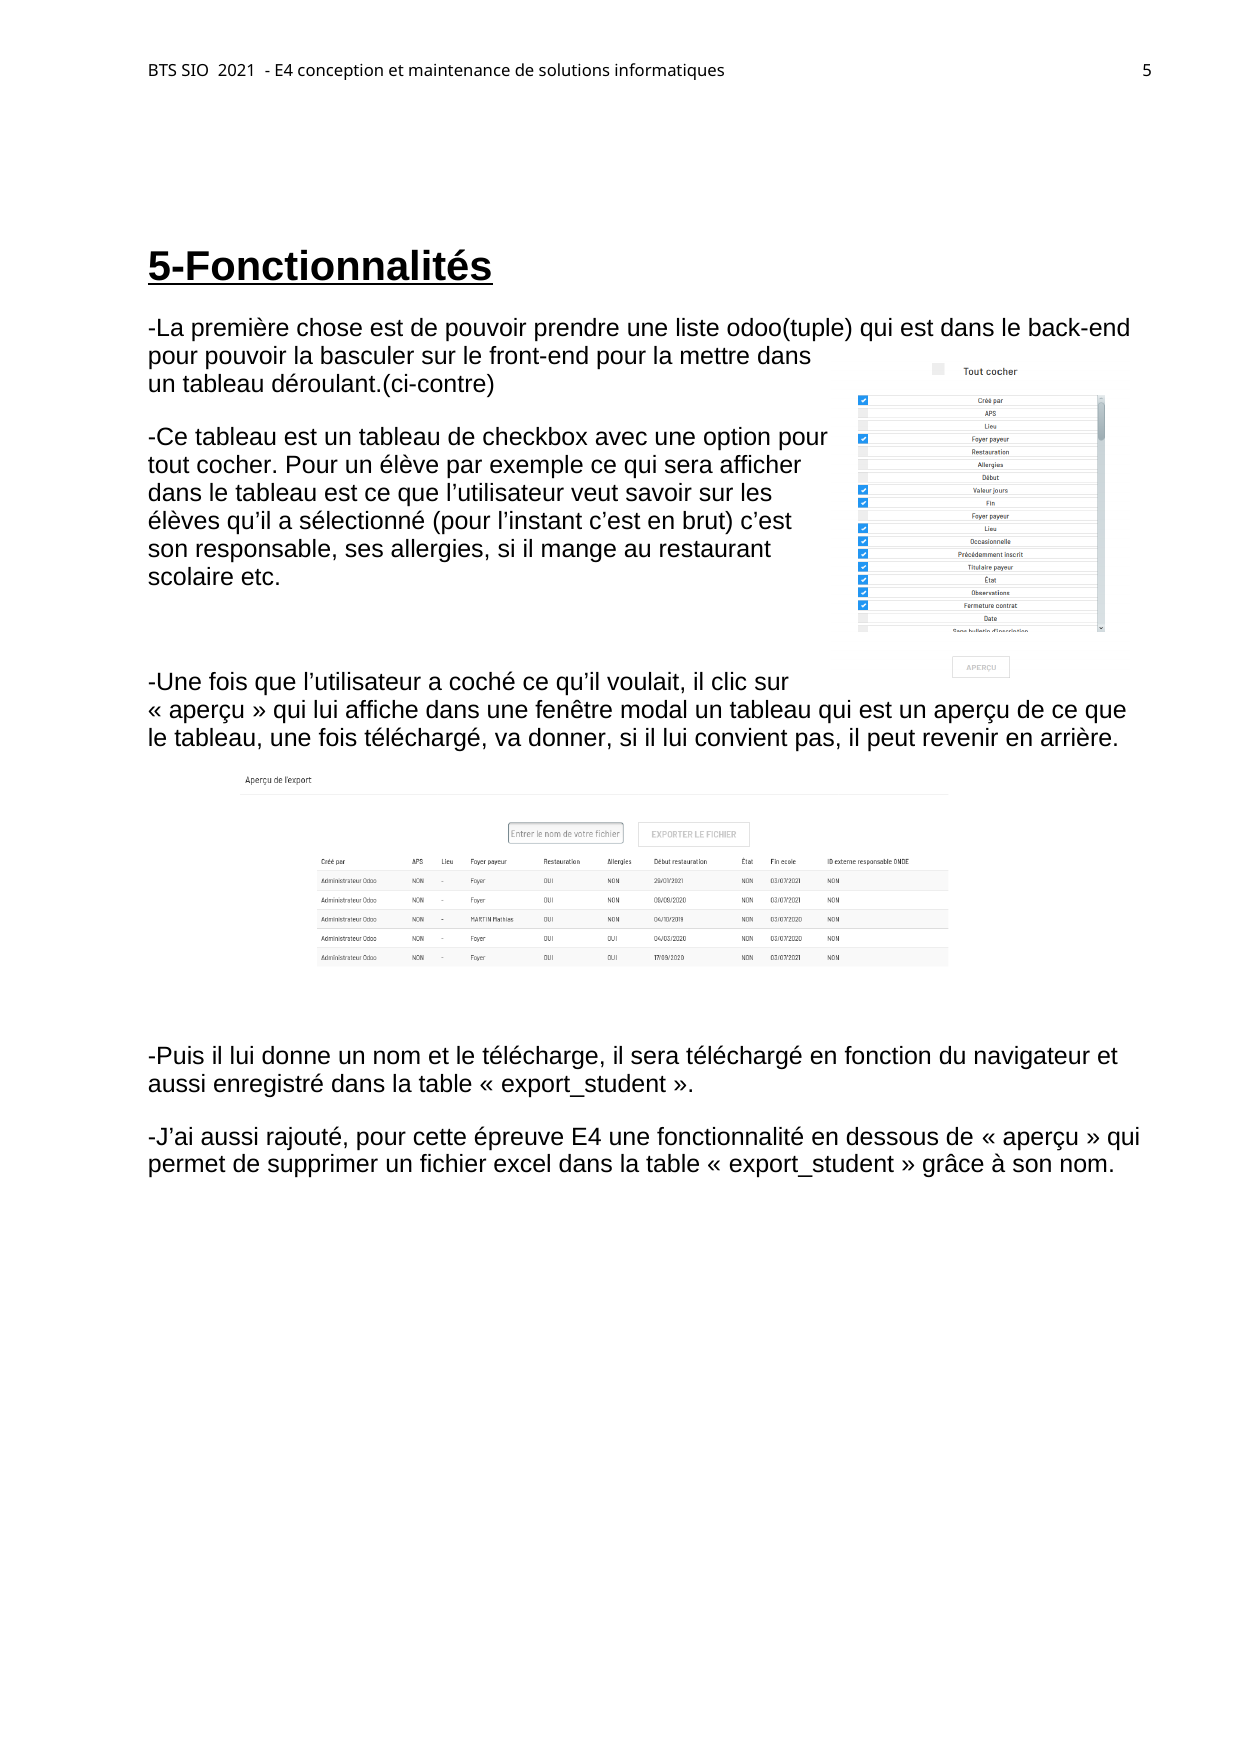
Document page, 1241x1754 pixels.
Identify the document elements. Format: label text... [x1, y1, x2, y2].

text -Ce tableau est un tableau de checkbox avec une option pour tout cocher. Pour un élève par exemple ce qui sera afficher dans le tableau est ce que l’utilisateur veut savoir sur les élèves qu’il a sélectionné (pour l’instant c’est en brut) c’est son responsable, ses allergies, si il mange au restaurant scolaire etc. [148, 423, 830, 590]
text -J’ai aussi rajouté, pour cette épreuve E4 une fonctionnalité en dessous de « aperçu » qui permet de supprimer un fichier excel dans la table « export_student » grâce à son nom. [148, 1122, 1152, 1178]
text -Une fois que l’utilisateur a coché ce qu’il voulait, il clic sur « aperçu » qui lui affiche dans une fenêtre modal un tableau qui est un aperçu de ce que le tableau, une fois téléchargé, va donner, si il lui convient pas, il peut revenir en arrière. [148, 668, 1152, 752]
picture [830, 357, 1130, 678]
text -La première chose est de pouvoir prendre une liste odoo(tuple) qui est dans le back-end pour pouvoir la basculer sur le front-end pour la mettre dans un tableau déroulant.(ci-contre) [148, 314, 1152, 398]
text 5-Fonctionnalités [148, 242, 1152, 289]
text -Puis il lui donne un nom et le télécharge, il sera téléchargé en fonction du navigateur et aussi enregistré dans la table « export_student ». [148, 1042, 1152, 1097]
picture [240, 771, 949, 1000]
